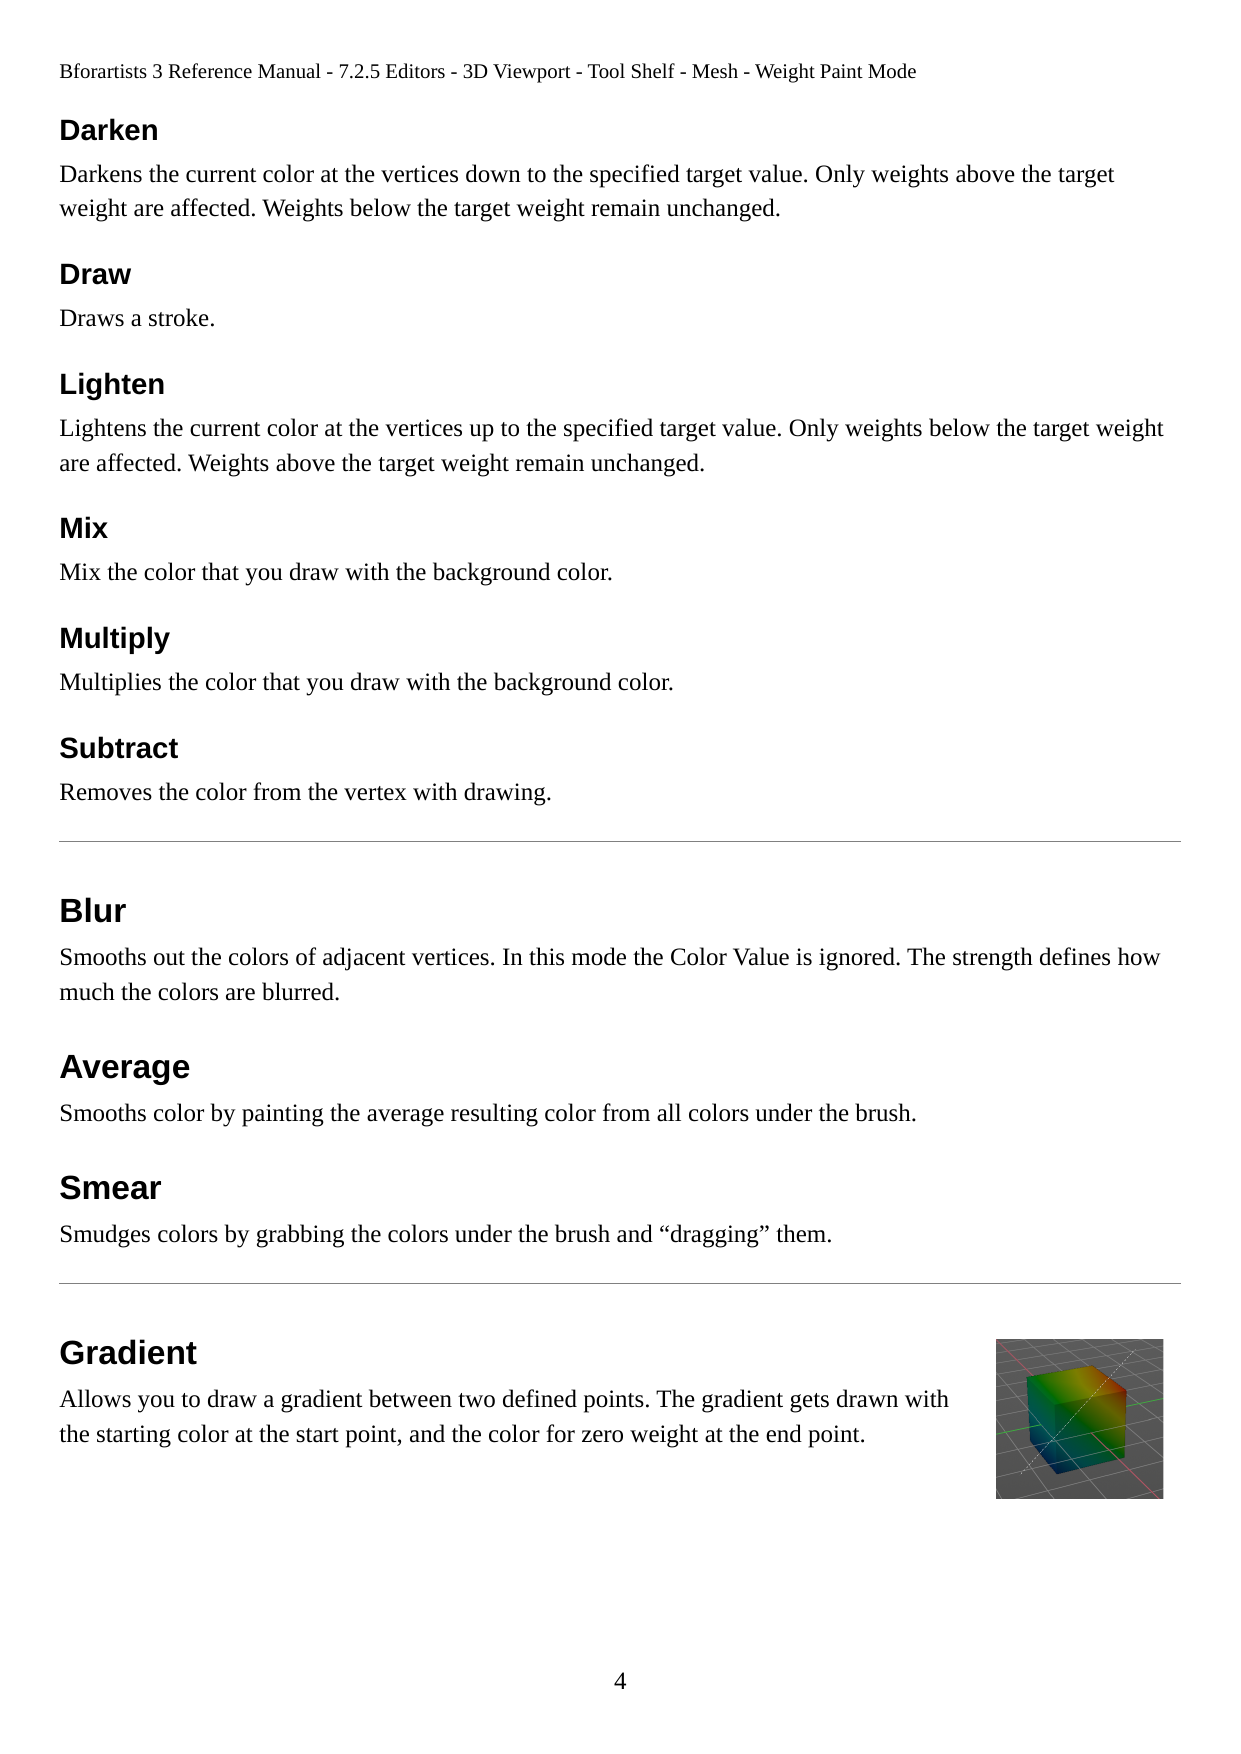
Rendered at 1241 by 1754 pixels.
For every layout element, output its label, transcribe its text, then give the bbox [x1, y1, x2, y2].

subtitle Mix [59, 511, 1181, 545]
subtitle Multiply [59, 621, 1181, 655]
subtitle Subtract [59, 731, 1181, 765]
text Darkens the current color at the vertices down to the specified target value. Only weights above the target weight are affected. Weights below the target weight remain unchanged. [59, 159, 1181, 222]
text Lightens the current color at the vertices up to the specified target value. Only weights below the target weight are affected. Weights above the target weight remain unchanged. [59, 413, 1181, 476]
text Multiplies the color that you draw with the background color. [59, 667, 1181, 696]
text Draws a stroke. [59, 303, 1181, 332]
subtitle Gradient [59, 1333, 1181, 1372]
text Smudges colors by grabbing the colors under the brush and “dragging” them. [59, 1219, 1181, 1248]
subtitle Lighten [59, 367, 1181, 401]
text Smooths color by painting the average resulting color from all colors under the brush. [59, 1098, 1181, 1127]
subtitle Draw [59, 257, 1181, 291]
subtitle Darken [59, 113, 1181, 146]
text Removes the color from the vertex with drawing. [59, 777, 1181, 806]
picture [996, 1339, 1164, 1499]
text Allows you to draw a gradient between two defined points. The gradient gets drawn with the starting color at the start point, and the color for zero weight at the end point. [59, 1384, 996, 1447]
text Smooths out the colors of adjacent vertices. In this mode the Color Value is ignored. The strength defines how much the colors are blurred. [59, 942, 1181, 1006]
subtitle Blur [59, 891, 1181, 930]
subtitle Average [59, 1047, 1181, 1086]
subtitle Smear [59, 1168, 1181, 1207]
text Mix the color that you draw with the background color. [59, 557, 1181, 586]
